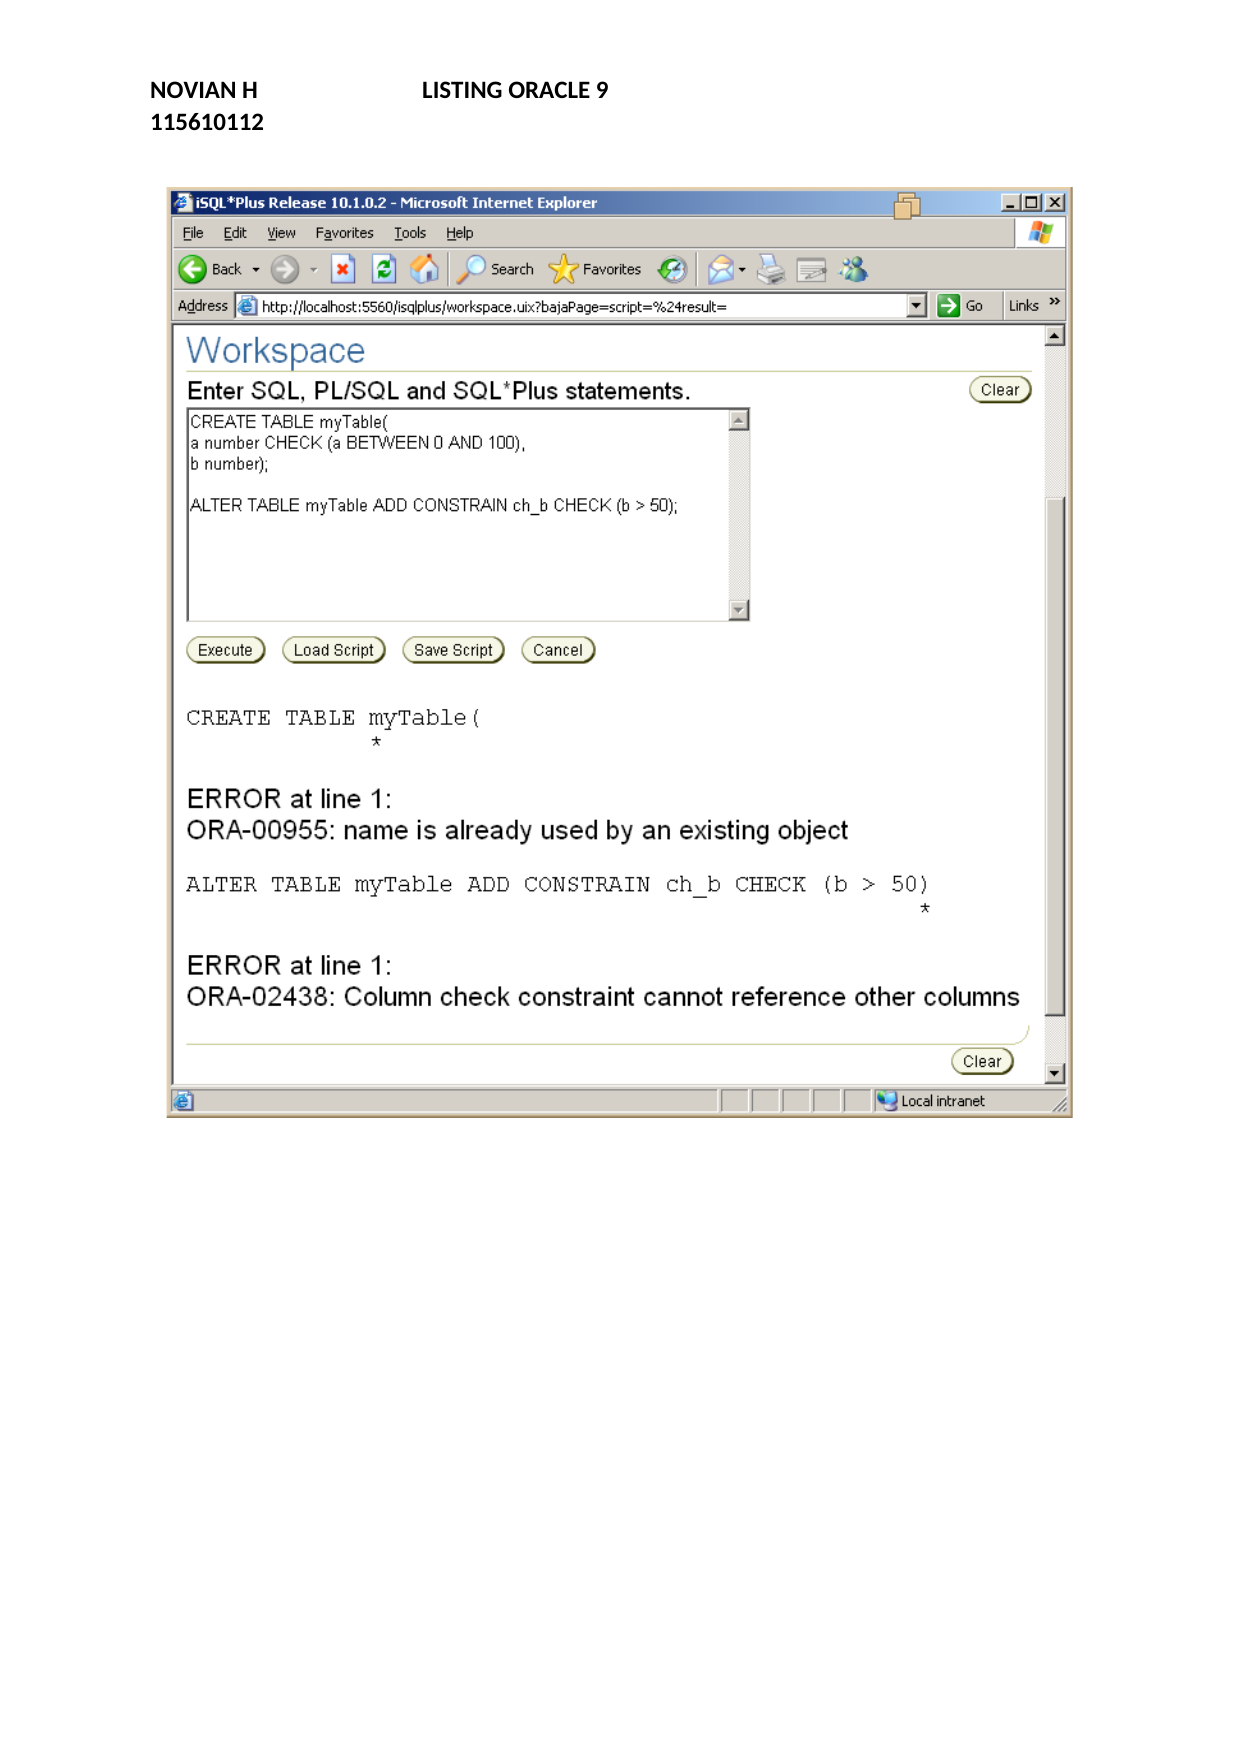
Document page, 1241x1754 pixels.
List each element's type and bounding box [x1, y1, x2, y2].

picture [166, 187, 1073, 1118]
